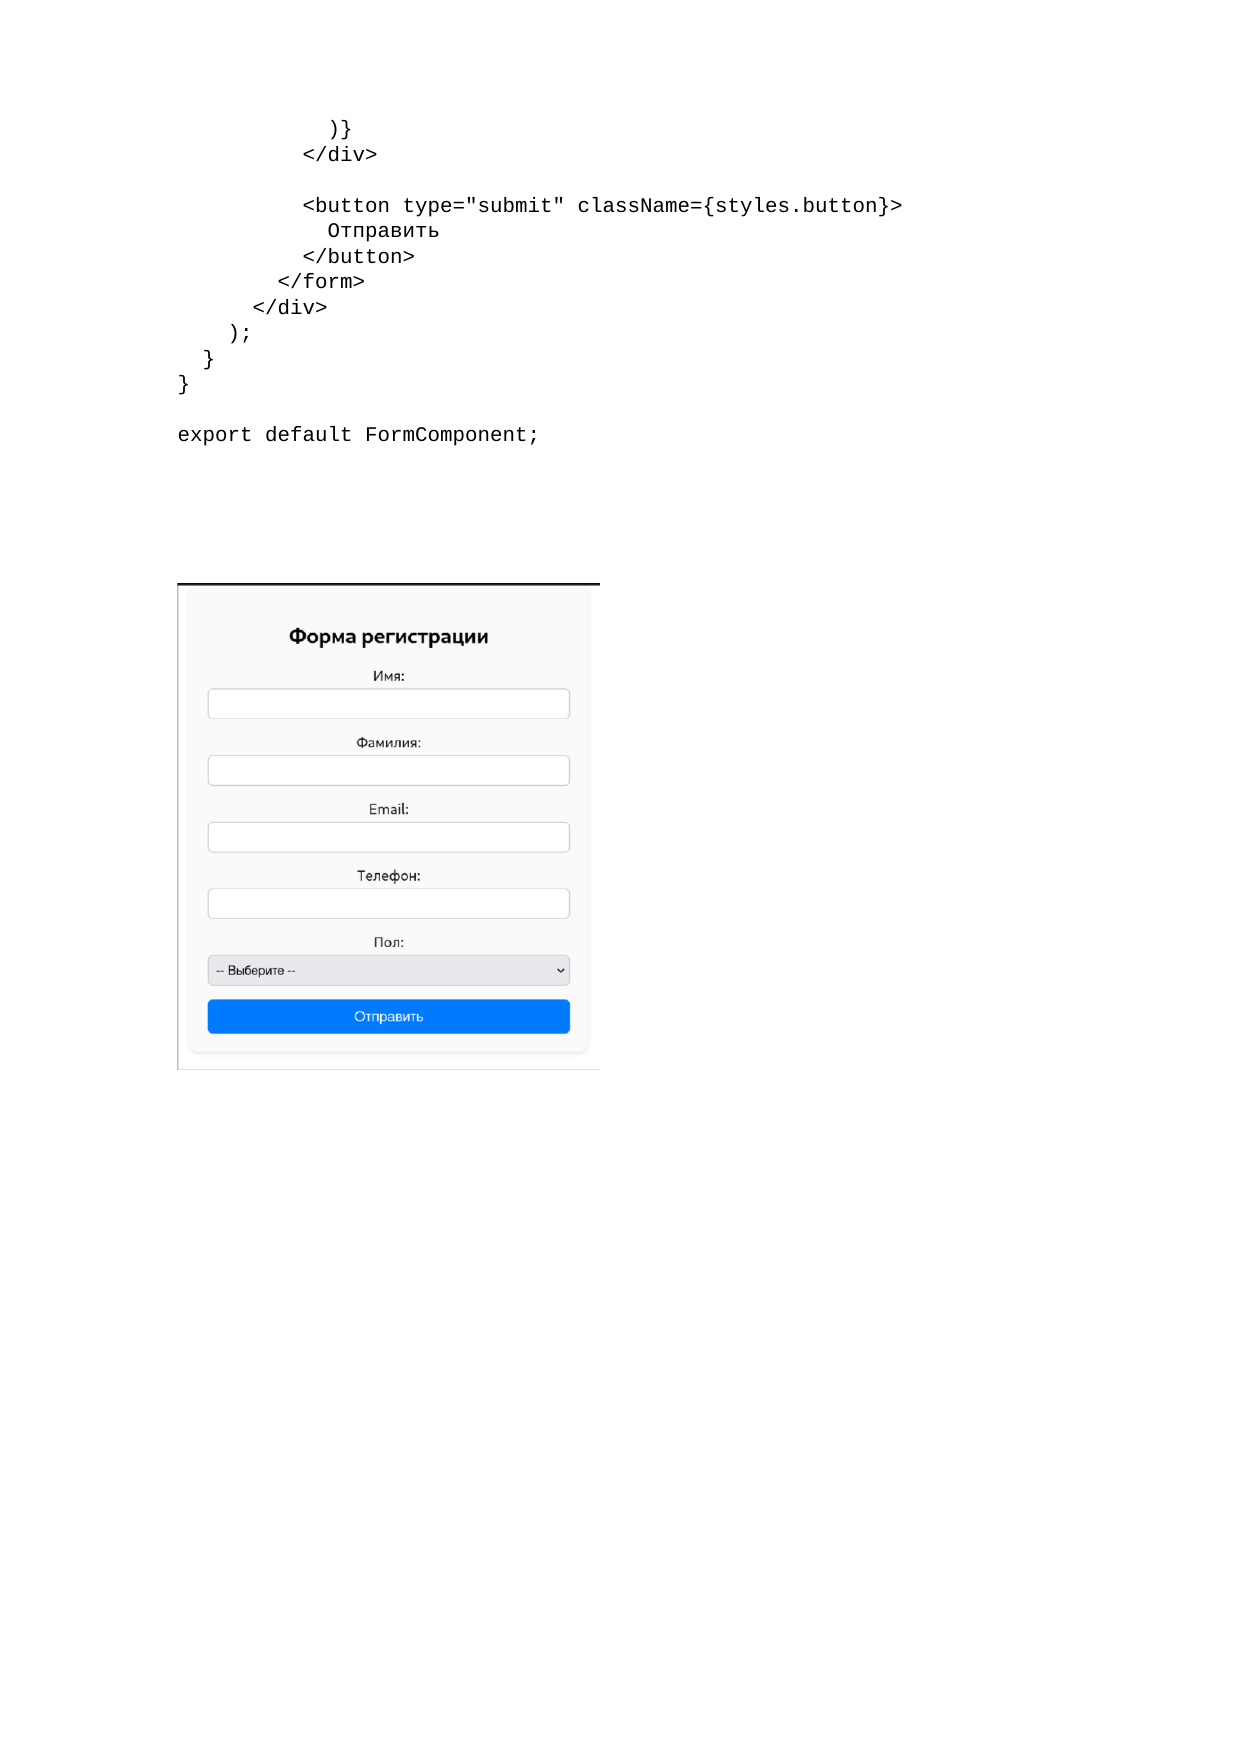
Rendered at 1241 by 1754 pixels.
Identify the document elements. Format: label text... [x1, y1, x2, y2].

text } [177, 373, 1152, 397]
text export default FormComponent; [177, 424, 1152, 448]
text } [177, 348, 1152, 371]
text ); [177, 322, 1152, 346]
picture [177, 583, 600, 1070]
text )} [177, 118, 1152, 142]
text </button> [177, 246, 1152, 269]
text </div> [177, 144, 1152, 167]
text </div> [177, 297, 1152, 320]
text Отправить [177, 220, 1152, 244]
text </form> [177, 271, 1152, 295]
text <button type="submit" className={styles.button}> [177, 195, 1152, 218]
